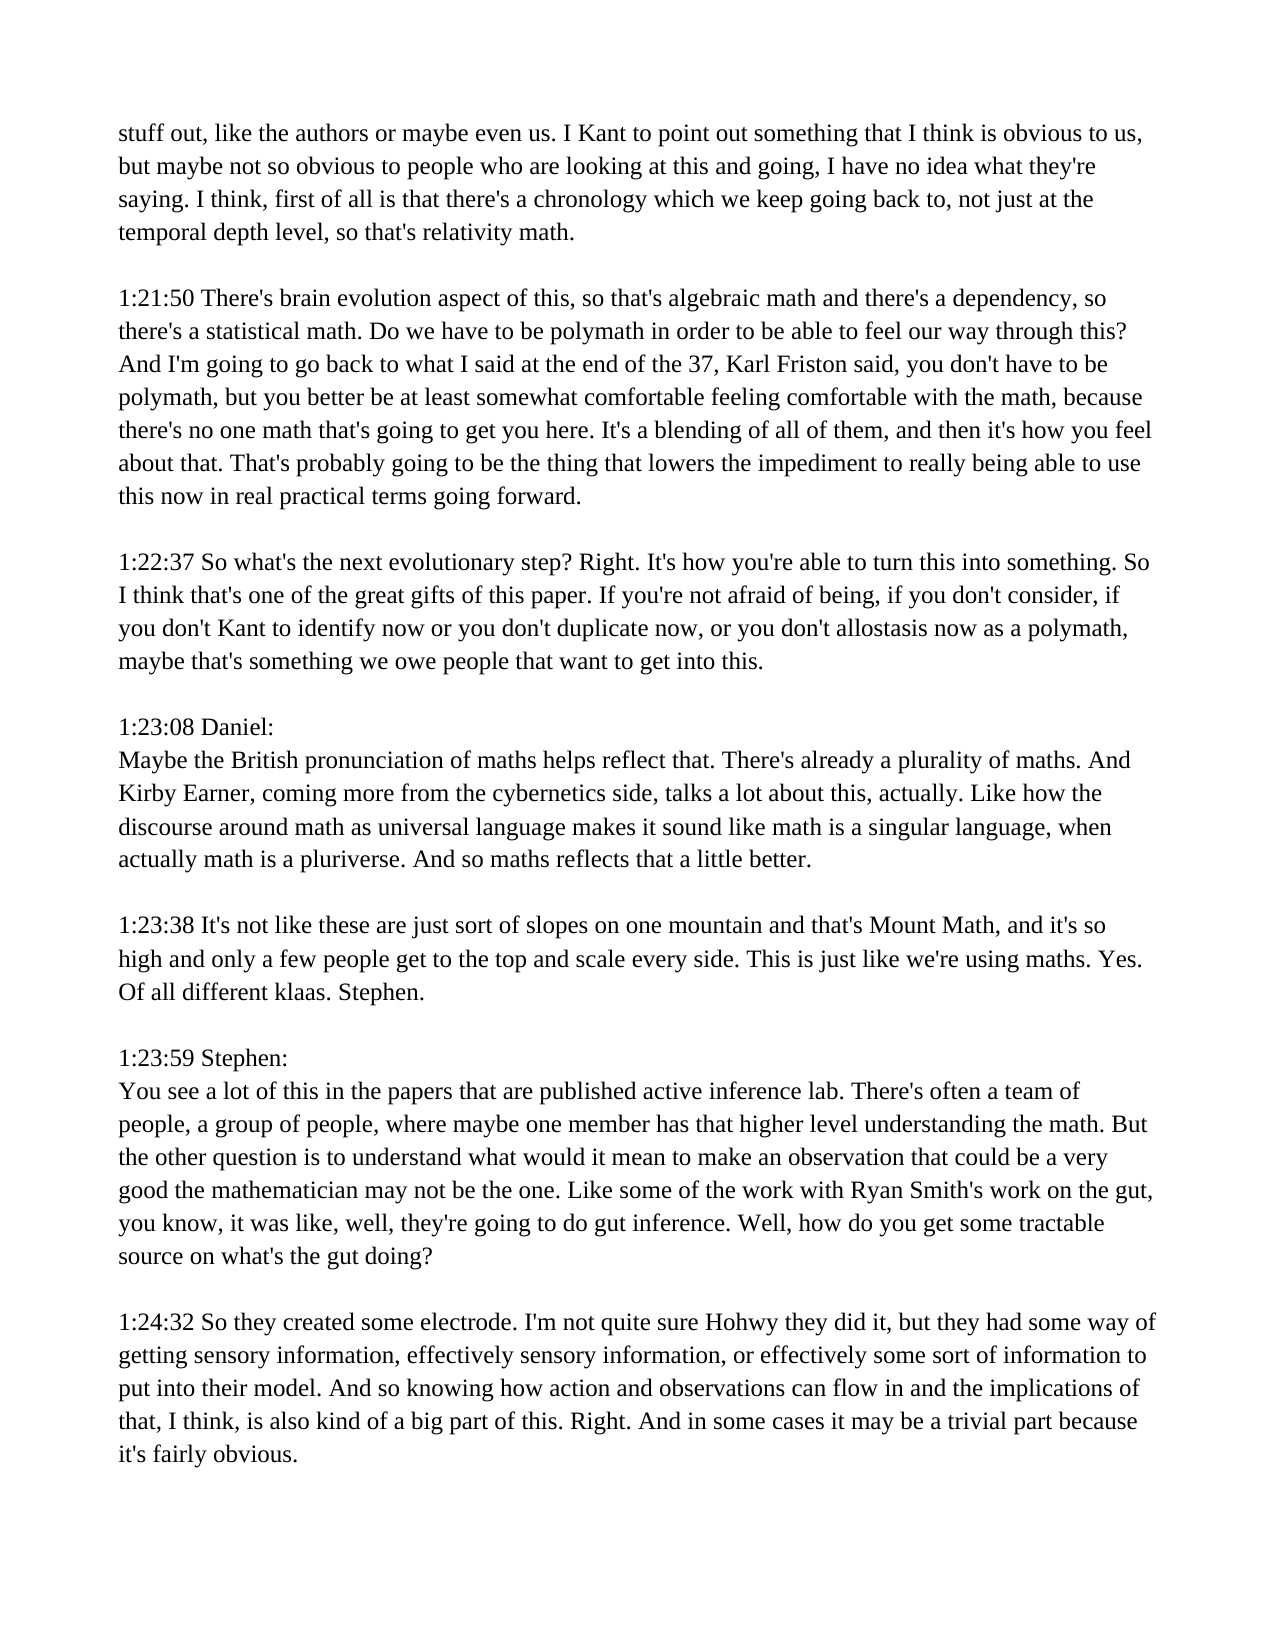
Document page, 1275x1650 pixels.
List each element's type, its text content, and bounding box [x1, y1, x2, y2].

text stuff out, like the authors or maybe even us. I Kant to point out something that I think is obvious to us, but maybe not so obvious to people who are looking at this and going, I have no idea what they're saying. I think, first of all is that there's a chronology which we keep going back to, not just at the temporal depth level, so that's relativity math. 1:21:50 There's brain evolution aspect of this, so that's algebraic math and there's a dependency, so there's a statistical math. Do we have to be polymath in order to be able to feel our way through this? And I'm going to go back to what I said at the end of the 37, Karl Friston said, you don't have to be polymath, but you better be at least somewhat comfortable feeling comfortable with the math, because there's no one math that's going to get you here. It's a blending of all of them, and then it's how you feel about that. That's probably going to be the thing that lowers the impediment to really being able to use this now in real practical terms going forward. 1:22:37 So what's the next evolutionary step? Right. It's how you're able to turn this into something. So I think that's one of the great gifts of this paper. If you're not afraid of being, if you don't consider, if you don't Kant to identify now or you don't duplicate now, or you don't allostasis now as a polymath, maybe that's something we owe people that want to get into this. 1:23:08 Daniel: Maybe the British pronunciation of maths helps reflect that. There's already a plurality of maths. And Kirby Earner, coming more from the cybernetics side, talks a lot about this, actually. Like how the discourse around math as universal language makes it sound like math is a singular language, when actually math is a pluriverse. And so maths reflects that a little better. 1:23:38 It's not like these are just sort of slopes on one mountain and that's Mount Math, and it's so high and only a few people get to the top and scale every side. This is just like we're using maths. Yes. Of all different klaas. Stephen. 1:23:59 Stephen: You see a lot of this in the papers that are published active inference lab. There's often a team of people, a group of people, where maybe one member has that higher level understanding the math. But the other question is to understand what would it mean to make an observation that could be a very good the mathematician may not be the one. Like some of the work with Ryan Smith's work on the gut, you know, it was like, well, they're going to do gut inference. Well, how do you get some tractable source on what's the gut doing? 1:24:32 So they created some electrode. I'm not quite sure Hohwy they did it, but they had some way of getting sensory information, effectively sensory information, or effectively some sort of information to put into their model. And so knowing how action and observations can flow in and the implications of that, I think, is also kind of a big part of this. Right. And in some cases it may be a trivial part because it's fairly obvious. [118, 118, 1157, 1501]
